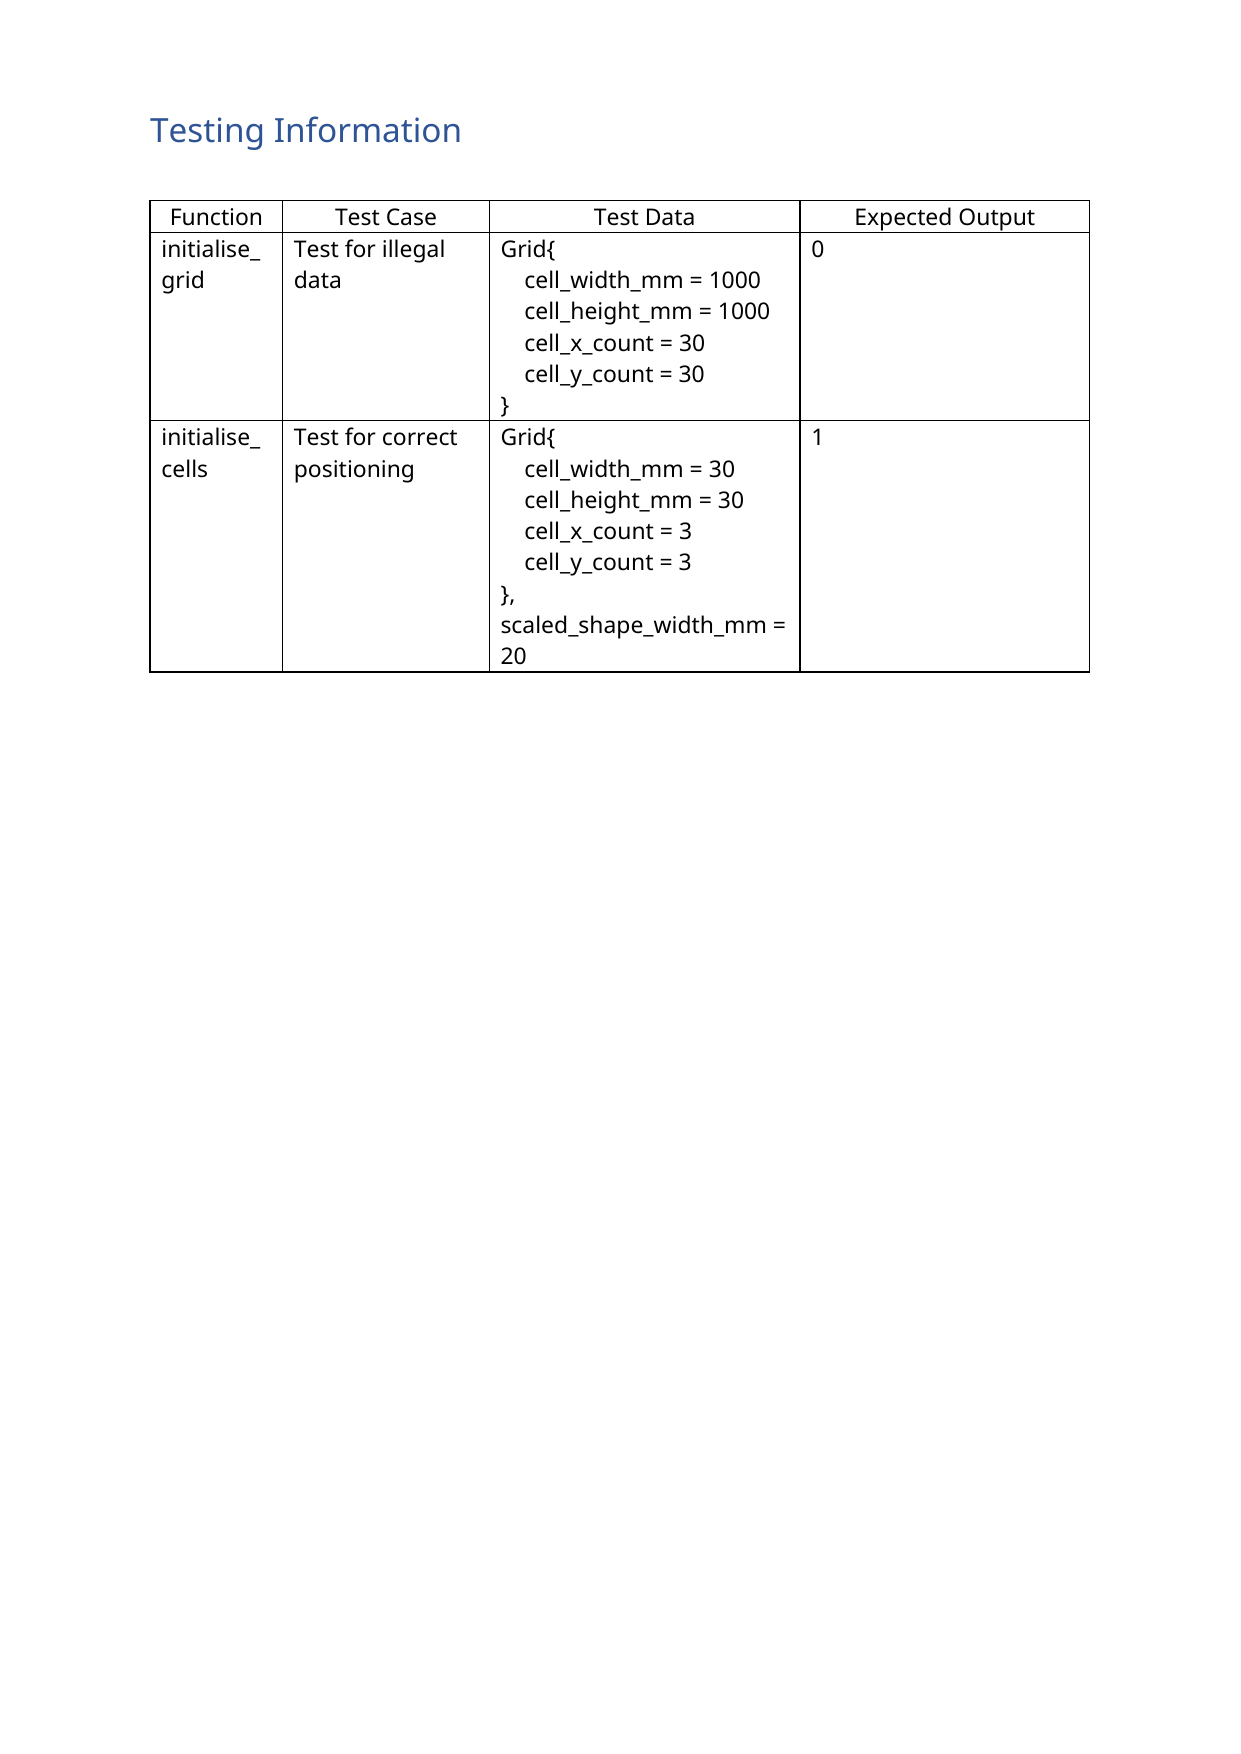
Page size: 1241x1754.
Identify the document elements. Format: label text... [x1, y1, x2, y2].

table_cell initialise_cells [151, 421, 282, 671]
table_cell Test for correct positioning [283, 421, 489, 671]
table_cell Grid{ cell_width_mm = 30 cell_height_mm = 30 cell_x_count = 3 cell_y_count = 3 }, scaled_shape_width_mm = 20 [490, 421, 799, 671]
table_cell 1 [801, 421, 1089, 671]
table_cell 0 [801, 233, 1089, 420]
table_cell Grid{ cell_width_mm = 1000 cell_height_mm = 1000 cell_x_count = 30 cell_y_count = 30 } [490, 233, 799, 420]
table_header Function [151, 201, 282, 232]
table_header Test Data [490, 201, 799, 232]
table_header Expected Output [801, 201, 1089, 232]
subtitle Testing Information [150, 107, 1090, 153]
table_cell Test for illegal data [283, 233, 489, 420]
table_header Test Case [283, 201, 489, 232]
table_cell initialise_grid [151, 233, 282, 420]
